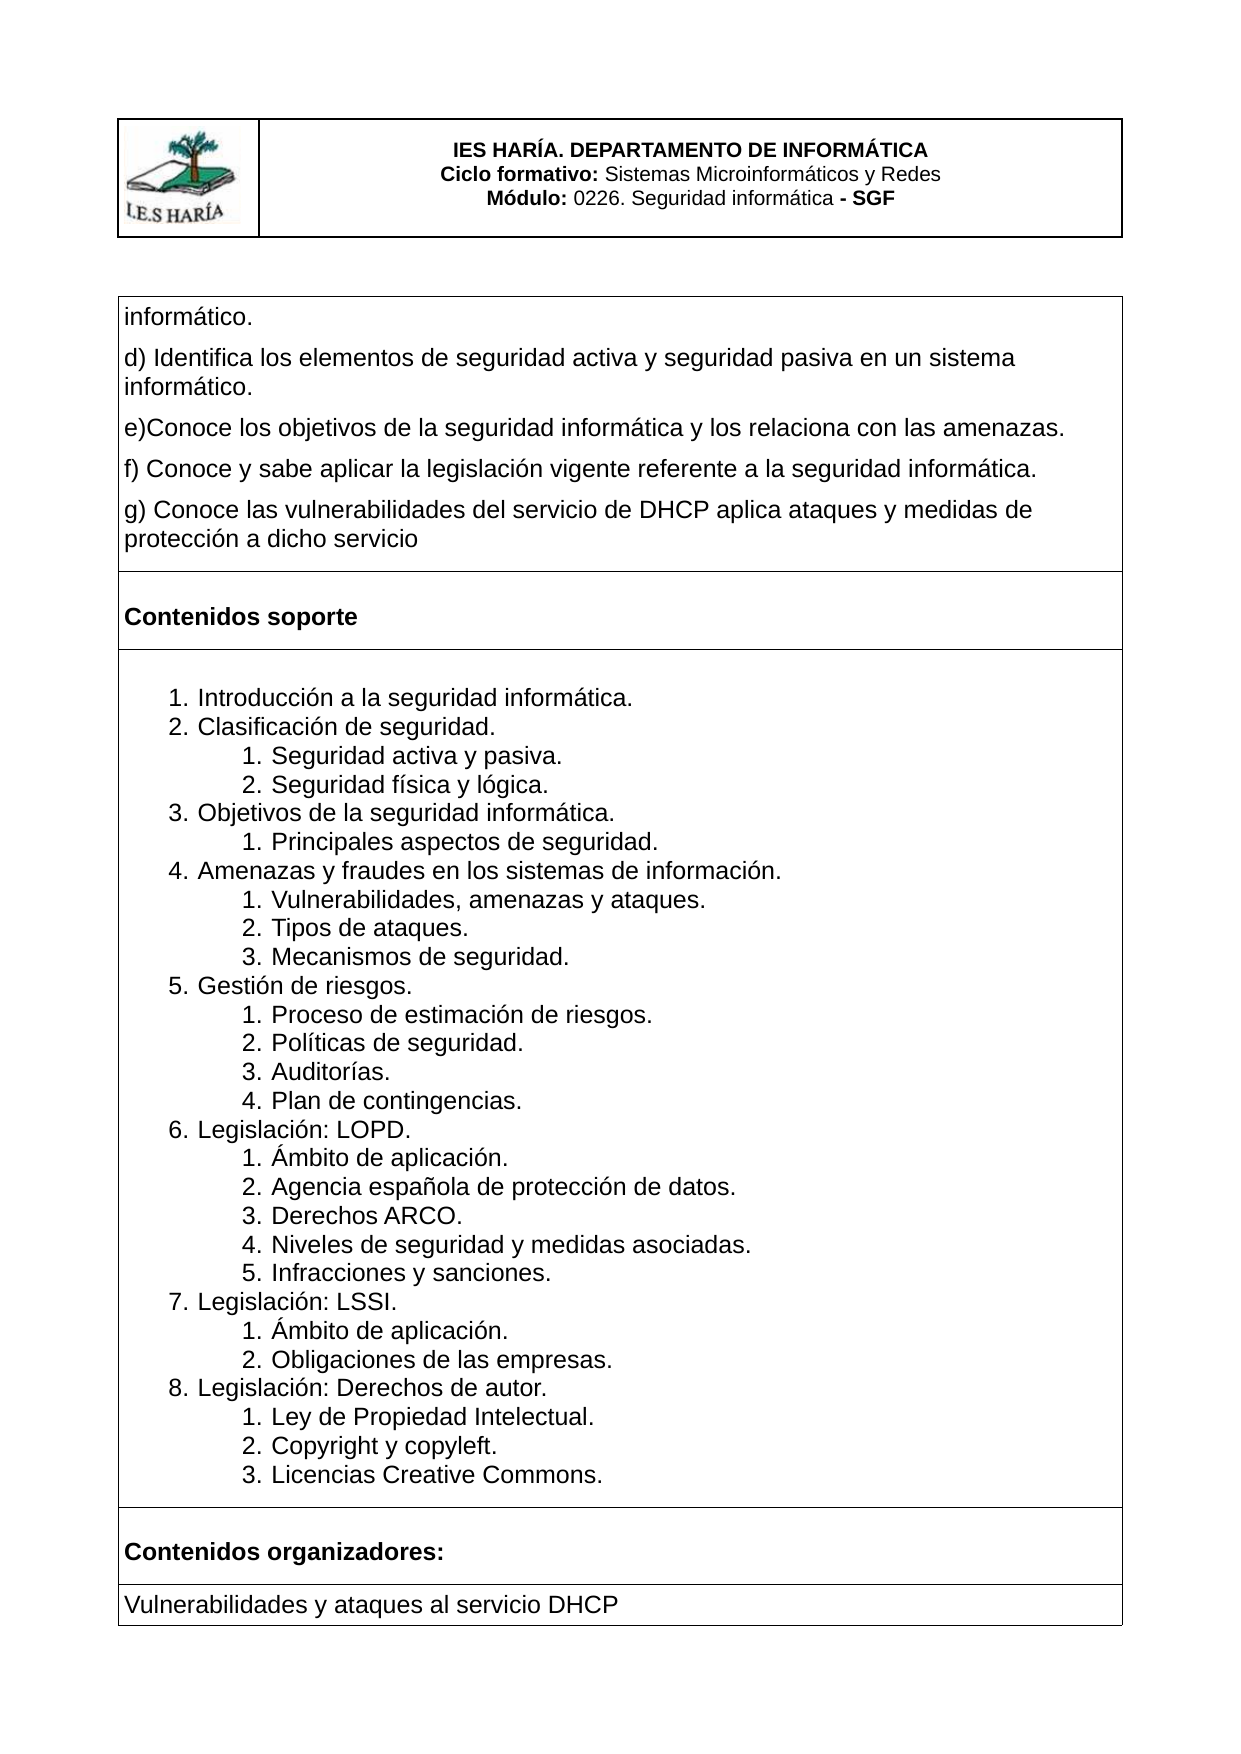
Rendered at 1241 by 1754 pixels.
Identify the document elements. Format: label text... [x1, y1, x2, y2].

table_cell informático. d) Identifica los elementos de seguridad activa y seguridad pasiva en un sistema informático. e)Conoce los objetivos de la seguridad informática y los relaciona con las amenazas. f) Conoce y sabe aplicar la legislación vigente referente a la seguridad informática. g) Conoce las vulnerabilidades del servicio de DHCP aplica ataques y medidas de protección a dicho servicio [119, 297, 1122, 571]
picture [123, 126, 241, 224]
table_cell Introducción a la seguridad informática. Clasificación de seguridad. Seguridad activa y pasiva. Seguridad física y lógica. Objetivos de la seguridad informática. Principales aspectos de seguridad. Amenazas y fraudes en los sistemas de información. Vulnerabilidades, amenazas y ataques. Tipos de ataques. Mecanismos de seguridad. Gestión de riesgos. Proceso de estimación de riesgos. Políticas de seguridad. Auditorías. Plan de contingencias. Legislación: LOPD. Ámbito de aplicación. Agencia española de protección de datos. Derechos ARCO. Niveles de seguridad y medidas asociadas. Infracciones y sanciones. Legislación: LSSI. Ámbito de aplicación. Obligaciones de las empresas. Legislación: Derechos de autor. Ley de Propiedad Intelectual. Copyright y copyleft. Licencias Creative Commons. [119, 650, 1122, 1507]
table_cell Contenidos soporte [119, 572, 1122, 649]
table_cell Contenidos organizadores: [119, 1508, 1122, 1584]
table_cell Vulnerabilidades y ataques al servicio DHCP [119, 1585, 1122, 1624]
